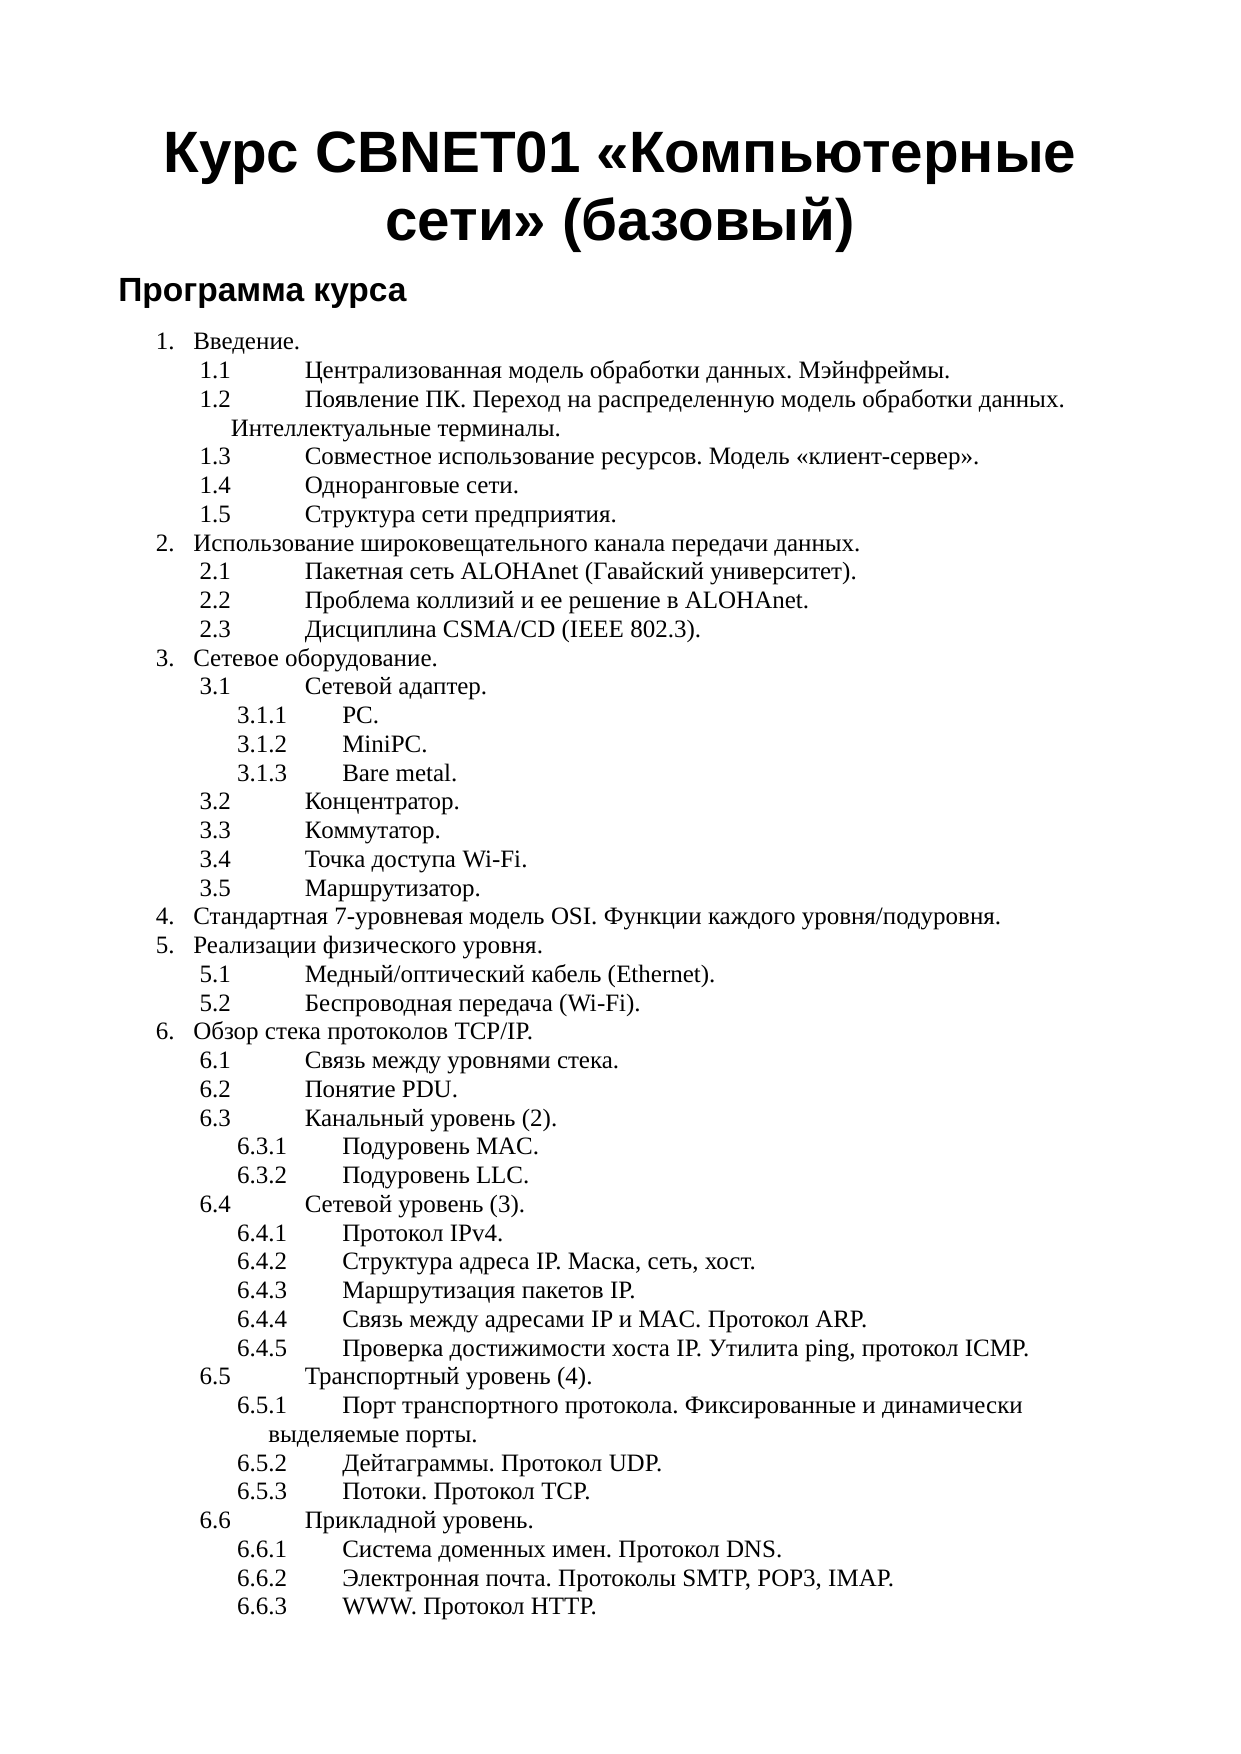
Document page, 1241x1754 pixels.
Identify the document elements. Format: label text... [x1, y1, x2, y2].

list Маршрутизатор. [193, 873, 1122, 901]
list Использование широковещательного канала передачи данных. [156, 528, 1122, 556]
list Транспортный уровень (4). [193, 1361, 1122, 1390]
list Протокол IPv4. [231, 1218, 1122, 1246]
list Маршрутизация пакетов IP. [231, 1275, 1122, 1304]
list Электронная почта. Протоколы SMTP, POP3, IMAP. [231, 1563, 1122, 1591]
list Дисциплина CSMA/CD (IEEE 802.3). [193, 614, 1122, 643]
title Курс CBNET01 «Компьютерные сети» (базовый) [118, 118, 1122, 252]
list Порт транспортного протокола. Фиксированные и динамически выделяемые порты. [231, 1390, 1122, 1448]
list Введение. [156, 326, 1122, 355]
list Совместное использование ресурсов. Модель «клиент-сервер». [193, 441, 1122, 470]
list Стандартная 7-уровневая модель OSI. Функции каждого уровня/подуровня. [156, 901, 1122, 930]
list Потоки. Протокол TCP. [231, 1476, 1122, 1505]
list Канальный уровень (2). [193, 1103, 1122, 1131]
list Система доменных имен. Протокол DNS. [231, 1534, 1122, 1563]
list PC. [231, 700, 1122, 729]
list Точка доступа Wi-Fi. [193, 844, 1122, 873]
list Структура адреса IP. Маска, сеть, хост. [231, 1246, 1122, 1275]
list Подуровень LLC. [231, 1160, 1122, 1189]
list Централизованная модель обработки данных. Мэйнфреймы. [193, 355, 1122, 384]
list Проверка достижимости хоста IP. Утилита ping, протокол ICMP. [231, 1333, 1122, 1361]
list Подуровень MAC. [231, 1131, 1122, 1160]
list Проблема коллизий и ее решение в ALOHAnet. [193, 585, 1122, 614]
list WWW. Протокол HTTP. [231, 1591, 1122, 1620]
list Беспроводная передача (Wi-Fi). [193, 988, 1122, 1016]
list Связь между адресами IP и MAC. Протокол ARP. [231, 1304, 1122, 1333]
subtitle Программа курса [118, 270, 1122, 309]
list Концентратор. [193, 786, 1122, 815]
list Сетевое оборудование. [156, 643, 1122, 671]
list Обзор стека протоколов TCP/IP. [156, 1016, 1122, 1045]
list Появление ПК. Переход на распределенную модель обработки данных. Интеллектуальные терминалы. [193, 384, 1122, 441]
list Реализации физического уровня. [156, 930, 1122, 959]
list Структура сети предприятия. [193, 499, 1122, 528]
list Дейтаграммы. Протокол UDP. [231, 1448, 1122, 1476]
list Медный/оптический кабель (Ethernet). [193, 959, 1122, 988]
list Прикладной уровень. [193, 1505, 1122, 1534]
list Bare metal. [231, 758, 1122, 786]
list MiniPC. [231, 729, 1122, 758]
list Коммутатор. [193, 815, 1122, 844]
list Понятие PDU. [193, 1074, 1122, 1103]
list Сетевой уровень (3). [193, 1189, 1122, 1218]
list Сетевой адаптер. [193, 671, 1122, 700]
list Связь между уровнями стека. [193, 1045, 1122, 1074]
list Одноранговые сети. [193, 470, 1122, 499]
list Пакетная сеть ALOHAnet (Гавайский университет). [193, 556, 1122, 585]
